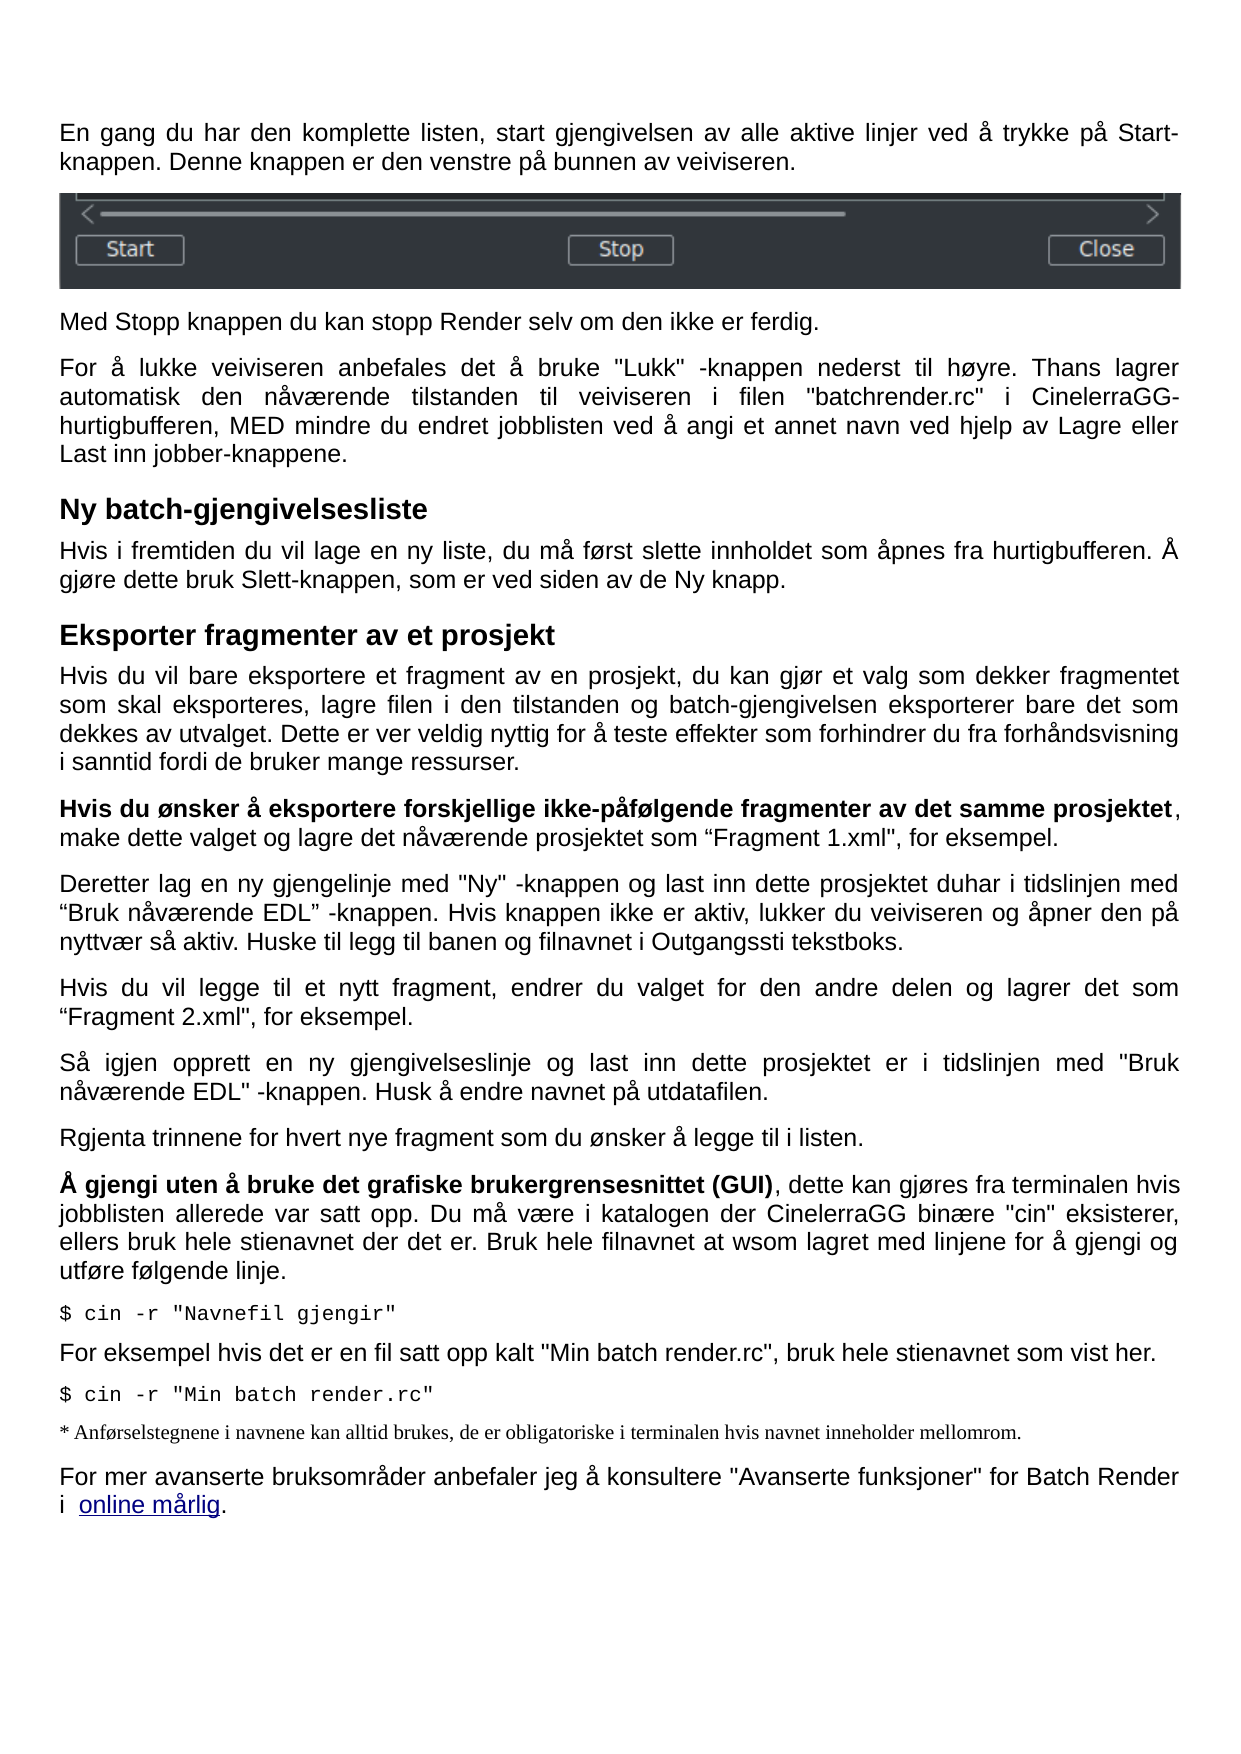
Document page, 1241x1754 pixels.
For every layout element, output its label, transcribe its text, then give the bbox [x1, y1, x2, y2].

text Med Stopp knappen du kan stopp Render selv om den ikke er ferdig. [59, 289, 1181, 335]
text Å gjengi uten å bruke det grafiske brukergrensesnittet (GUI), dette kan gjøres fra terminalen hvis jobblisten allerede var satt opp. Du må være i katalogen der CinelerraGG binære "cin" eksisterer, ellers bruk hele stienavnet der det er. Bruk hele filnavnet at wsom lagret med linjene for å gjengi og utføre følgende linje. [59, 1170, 1181, 1285]
text Så igjen opprett en ny gjengivelseslinje og last inn dette prosjektet er i tidslinjen med "Bruk nåværende EDL" -knappen. Husk å endre navnet på utdatafilen. [59, 1048, 1181, 1106]
text Rgjenta trinnene for hvert nye fragment som du ønsker å legge til i listen. [59, 1123, 1181, 1152]
text For å lukke veiviseren anbefales det å bruke "Lukk" -knappen nederst til høyre. Thans lagrer automatisk den nåværende tilstanden til veiviseren i filen "batchrender.rc" i CinelerraGG-hurtigbufferen, MED mindre du endret jobblisten ved å angi et annet navn ved hjelp av Lagre eller Last inn jobber-knappene. [59, 353, 1181, 468]
text For mer avanserte bruksområder anbefaler jeg å konsultere "Avanserte funksjoner" for Batch Render i online mårlig. [59, 1462, 1181, 1519]
subtitle Ny batch-gjengivelsesliste [59, 492, 1181, 526]
subtitle Eksporter fragmenter av et prosjekt [59, 617, 1181, 651]
text Deretter lag en ny gjengelinje med "Ny" -knappen og last inn dette prosjektet duhar i tidslinjen med “Bruk nåværende EDL” -knappen. Hvis knappen ikke er aktiv, lukker du veiviseren og åpner den på nyttvær så aktiv. Huske til legg til banen og filnavnet i Outgangssti tekstboks. [59, 869, 1181, 955]
text En gang du har den komplette listen, start gjengivelsen av alle aktive linjer ved å trykke på Start-knappen. Denne knappen er den venstre på bunnen av veiviseren. [59, 118, 1181, 176]
text Hvis du vil bare eksportere et fragment av en prosjekt, du kan gjør et valg som dekker fragmentet som skal eksporteres, lagre filen i den tilstanden og batch-gjengivelsen eksporterer bare det som dekkes av utvalget. Dette er ver veldig nyttig for å teste effekter som forhindrer du fra forhåndsvisning i sanntid fordi de bruker mange ressurser. [59, 661, 1181, 776]
text $ cin -r "Min batch render.rc" [59, 1384, 1181, 1408]
text Hvis i fremtiden du vil lage en ny liste, du må først slette innholdet som åpnes fra hurtigbufferen. Å gjøre dette bruk Slett-knappen, som er ved siden av de Ny knapp. [59, 536, 1181, 593]
picture [59, 193, 1182, 289]
text Hvis du ønsker å eksportere forskjellige ikke-påfølgende fragmenter av det samme prosjektet, make dette valget og lagre det nåværende prosjektet som “Fragment 1.xml", for eksempel. [59, 794, 1181, 851]
text $ cin -r "Navnefil gjengir" [59, 1302, 1181, 1326]
text For eksempel hvis det er en fil satt opp kalt "Min batch render.rc", bruk hele stienavnet som vist her. [59, 1338, 1181, 1367]
text Hvis du vil legge til et nytt fragment, endrer du valget for den andre delen og lagrer det som “Fragment 2.xml", for eksempel. [59, 973, 1181, 1030]
text * Anførselstegnene i navnene kan alltid brukes, de er obligatoriske i terminalen hvis navnet inneholder mellomrom. [59, 1420, 1181, 1444]
